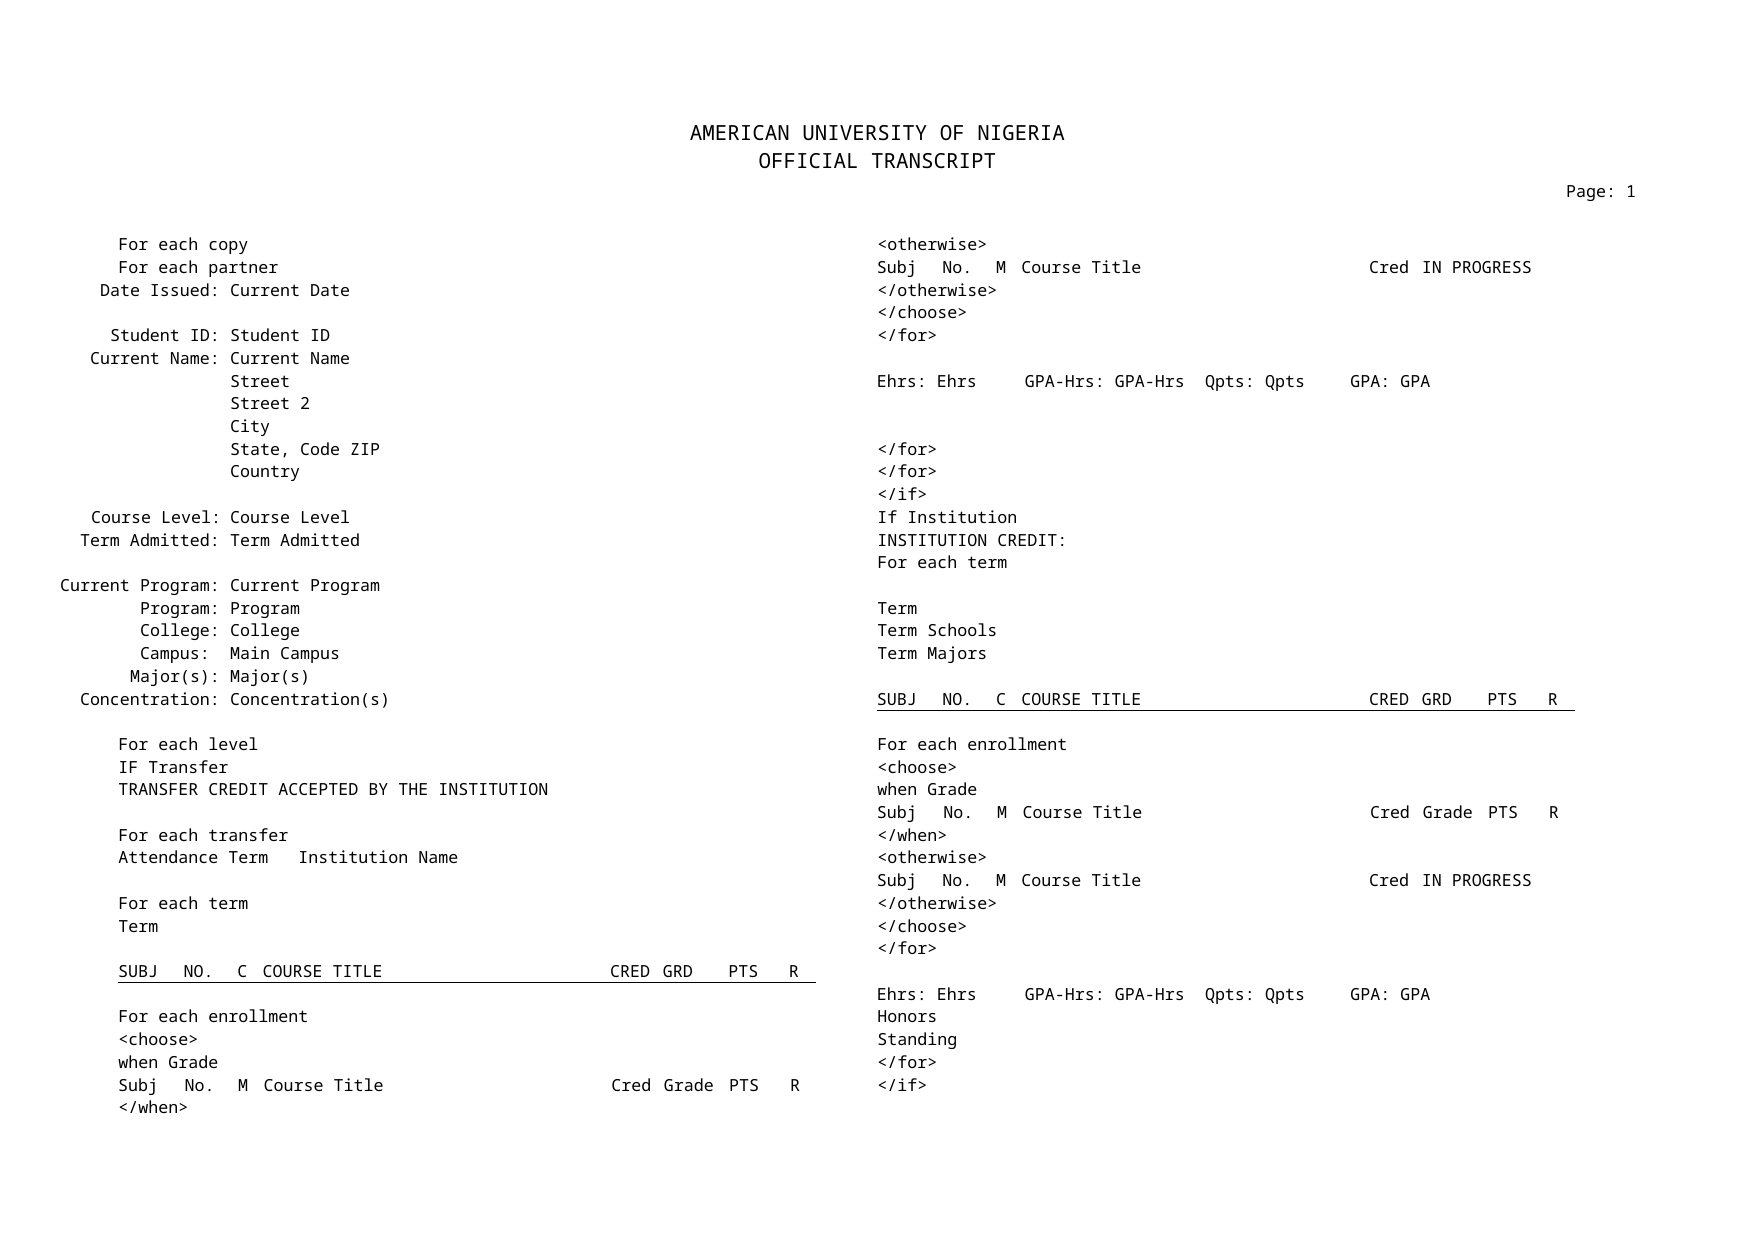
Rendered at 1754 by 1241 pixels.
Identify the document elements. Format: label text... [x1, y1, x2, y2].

table_cell Current Name: [31, 346, 220, 369]
text </choose> [877, 301, 1636, 324]
text IF Transfer [118, 755, 877, 778]
table_header Ehrs: Ehrs [877, 369, 1024, 392]
text </otherwise> [877, 892, 1636, 914]
table_header C [237, 960, 262, 982]
table_cell Current Name [220, 346, 790, 369]
text <choose> [877, 755, 1636, 778]
table_header SUBJ [877, 687, 942, 710]
text Term [118, 914, 877, 937]
table_header Date Issued: [31, 278, 220, 301]
table_header GRD [663, 960, 728, 982]
table_header No. [943, 801, 997, 823]
text Attendance Term Institution Name [118, 846, 877, 869]
table_cell [31, 301, 220, 324]
table_header Cred [611, 1073, 664, 1096]
text For each term [877, 551, 1636, 573]
table_cell Major(s) [220, 664, 790, 687]
text For each partner [118, 256, 877, 278]
text </for> [877, 1051, 1636, 1073]
table_header Cred [1369, 256, 1422, 278]
text </choose> [877, 914, 1636, 937]
table_header Cred [1369, 869, 1422, 892]
text For each term [118, 891, 877, 914]
table_cell Street [220, 369, 790, 392]
table_header Current Date [220, 278, 790, 301]
table_cell Program: [31, 596, 220, 619]
text For each level [118, 732, 877, 755]
table_cell Concentration: [31, 687, 220, 710]
table_cell [220, 551, 790, 573]
table_cell [220, 483, 790, 505]
table_header No. [942, 869, 996, 892]
table_header Subj [877, 869, 942, 892]
table_header R [789, 960, 816, 982]
table_header No. [184, 1073, 238, 1096]
table_header PTS [729, 1073, 790, 1096]
text </for> [877, 324, 1636, 346]
table_cell Term Admitted: [31, 528, 220, 551]
table_header No. [942, 256, 996, 278]
text </for> [877, 460, 1636, 483]
table_header Cred [1370, 801, 1423, 823]
table_cell College [220, 619, 790, 642]
table_cell [220, 301, 790, 324]
text INSTITUTION CREDIT: [877, 528, 1636, 551]
table_header CRED [1369, 687, 1422, 710]
text For each enrollment [118, 1005, 877, 1028]
table_header Grade [1423, 801, 1488, 823]
table_cell City [220, 415, 790, 437]
table_header GPA: GPA [1350, 369, 1483, 392]
table_header R [1548, 687, 1575, 710]
table_cell [31, 551, 220, 573]
text </otherwise> [877, 278, 1636, 301]
table_header Qpts: Qpts [1205, 369, 1350, 392]
table_cell [31, 369, 220, 392]
table_header Subj [877, 801, 943, 823]
text </when> [118, 1096, 877, 1119]
table_header Subj [877, 256, 942, 278]
table_header GPA: GPA [1350, 983, 1483, 1005]
table_cell Main Campus [220, 642, 790, 664]
text when Grade [118, 1051, 877, 1073]
text For each enrollment [877, 733, 1636, 755]
table_cell Campus: [31, 642, 220, 664]
table_header M [996, 256, 1021, 278]
table_cell Street 2 [220, 392, 790, 414]
table_header GPA-Hrs: GPA-Hrs [1025, 369, 1205, 392]
table_cell [31, 415, 220, 437]
table_header GPA-Hrs: GPA-Hrs [1025, 983, 1205, 1005]
table_header Ehrs: Ehrs [877, 983, 1024, 1005]
table_header IN PROGRESS [1422, 256, 1574, 278]
table_cell Current Program [220, 574, 790, 596]
table_header GRD [1422, 687, 1487, 710]
table_header COURSE TITLE [263, 960, 610, 982]
table_cell Program [220, 596, 790, 619]
table_cell [31, 483, 220, 505]
text </for> [877, 937, 1636, 960]
table_cell Term Admitted [220, 528, 790, 551]
table_cell [31, 437, 220, 460]
table_header R [790, 1073, 815, 1096]
table_cell Student ID [220, 324, 790, 346]
table_header NO. [942, 687, 996, 710]
text </for> [877, 437, 1636, 460]
table_cell Current Program: [31, 574, 220, 596]
table_header Course Title [1021, 869, 1369, 892]
table_header IN PROGRESS [1422, 869, 1574, 892]
text Honors [877, 1005, 1636, 1028]
table_cell College: [31, 619, 220, 642]
table_header M [996, 869, 1021, 892]
table_header Grade [664, 1073, 729, 1096]
table_cell Student ID: [31, 324, 220, 346]
table_header COURSE TITLE [1021, 687, 1369, 710]
table_header Subj [118, 1073, 184, 1096]
table_header PTS [728, 960, 789, 982]
text <choose> [118, 1028, 877, 1051]
text Standing [877, 1028, 1636, 1051]
text </if> [877, 483, 1636, 505]
table_cell Country [220, 460, 790, 483]
table_header Course Title [1022, 801, 1370, 823]
table_header NO. [183, 960, 237, 982]
table_header M [238, 1073, 263, 1096]
table_header R [1549, 801, 1574, 823]
table_cell Course Level: [31, 505, 220, 528]
table_cell Course Level [220, 505, 790, 528]
table_cell Concentration(s) [220, 687, 790, 710]
text For each copy [118, 233, 877, 256]
table_cell Major(s): [31, 664, 220, 687]
text <otherwise> [877, 846, 1636, 869]
table_header M [997, 801, 1022, 823]
table_header C [996, 687, 1021, 710]
table_header PTS [1488, 801, 1549, 823]
table_header Course Title [263, 1073, 611, 1096]
table_cell State, Code ZIP [220, 437, 790, 460]
table_header Qpts: Qpts [1205, 983, 1350, 1005]
text For each transfer [118, 823, 877, 846]
text Term [877, 596, 1636, 619]
table_cell [31, 392, 220, 414]
table_cell [31, 460, 220, 483]
text when Grade [877, 778, 1636, 801]
text </if> [877, 1073, 1636, 1096]
text Term Schools [877, 619, 1636, 642]
text <otherwise> [877, 233, 1636, 256]
table_header Course Title [1021, 256, 1369, 278]
text </when> [877, 823, 1636, 846]
table_header SUBJ [118, 960, 183, 982]
table_header PTS [1487, 687, 1548, 710]
text If Institution [877, 505, 1636, 528]
table_header CRED [610, 960, 663, 982]
text Term Majors [877, 642, 1636, 664]
text TRANSFER CREDIT ACCEPTED BY THE INSTITUTION [118, 778, 877, 801]
